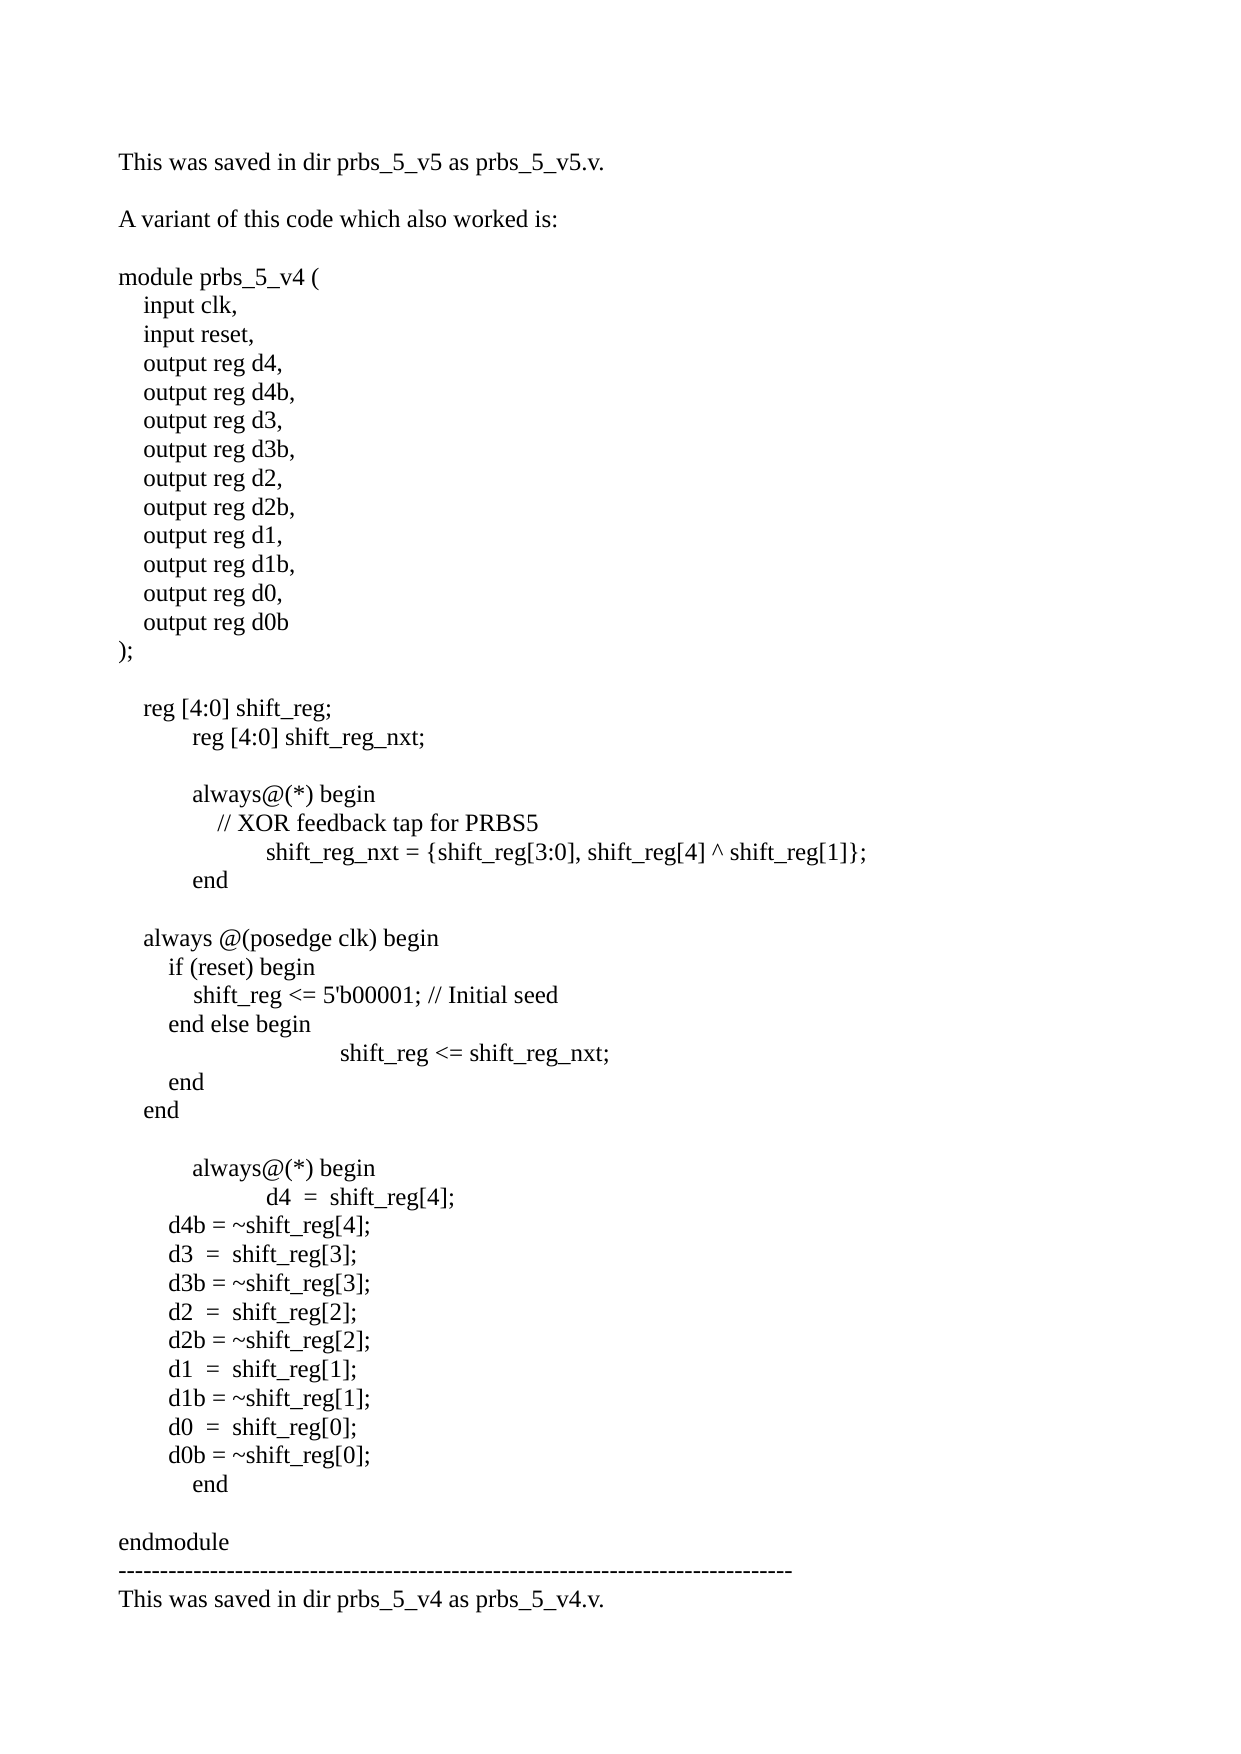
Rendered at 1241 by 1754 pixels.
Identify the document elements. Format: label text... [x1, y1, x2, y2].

text end [118, 1469, 1122, 1498]
text reg [4:0] shift_reg_nxt; [118, 722, 1122, 751]
text always @(posedge clk) begin [118, 923, 1122, 952]
text output reg d4b, [118, 377, 1122, 406]
text output reg d3b, [118, 434, 1122, 463]
text shift_reg <= 5'b00001; // Initial seed [118, 981, 1122, 1009]
text --------------------------------------------------------------------------------- [118, 1556, 1122, 1584]
text if (reset) begin [118, 952, 1122, 981]
text output reg d3, [118, 406, 1122, 434]
text end [118, 1067, 1122, 1096]
text ); [118, 636, 1122, 664]
text d4 = shift_reg[4]; [118, 1182, 1122, 1211]
text d0b = ~shift_reg[0]; [118, 1441, 1122, 1469]
text d2 = shift_reg[2]; [118, 1297, 1122, 1326]
text d3 = shift_reg[3]; [118, 1239, 1122, 1268]
text output reg d2b, [118, 492, 1122, 521]
text always@(*) begin [118, 1153, 1122, 1182]
text reg [4:0] shift_reg; [118, 693, 1122, 722]
text end else begin [118, 1009, 1122, 1038]
text A variant of this code which also worked is: [118, 204, 1122, 233]
text d1b = ~shift_reg[1]; [118, 1383, 1122, 1412]
text input reset, [118, 319, 1122, 348]
text end [118, 866, 1122, 894]
text output reg d0b [118, 607, 1122, 636]
text end [118, 1096, 1122, 1124]
text always@(*) begin [118, 779, 1122, 808]
text endmodule [118, 1527, 1122, 1556]
text d2b = ~shift_reg[2]; [118, 1326, 1122, 1354]
text shift_reg <= shift_reg_nxt; [118, 1038, 1122, 1067]
text output reg d0, [118, 578, 1122, 607]
text This was saved in dir prbs_5_v4 as prbs_5_v4.v. [118, 1584, 1122, 1613]
text input clk, [118, 291, 1122, 319]
text d0 = shift_reg[0]; [118, 1412, 1122, 1441]
text output reg d1b, [118, 549, 1122, 578]
text // XOR feedback tap for PRBS5 [118, 808, 1122, 837]
text This was saved in dir prbs_5_v5 as prbs_5_v5.v. [118, 147, 1122, 176]
text d1 = shift_reg[1]; [118, 1354, 1122, 1383]
text d3b = ~shift_reg[3]; [118, 1268, 1122, 1297]
text output reg d2, [118, 463, 1122, 492]
text output reg d1, [118, 521, 1122, 549]
text module prbs_5_v4 ( [118, 262, 1122, 291]
text d4b = ~shift_reg[4]; [118, 1211, 1122, 1239]
text output reg d4, [118, 348, 1122, 377]
text shift_reg_nxt = {shift_reg[3:0], shift_reg[4] ^ shift_reg[1]}; [118, 837, 1122, 866]
